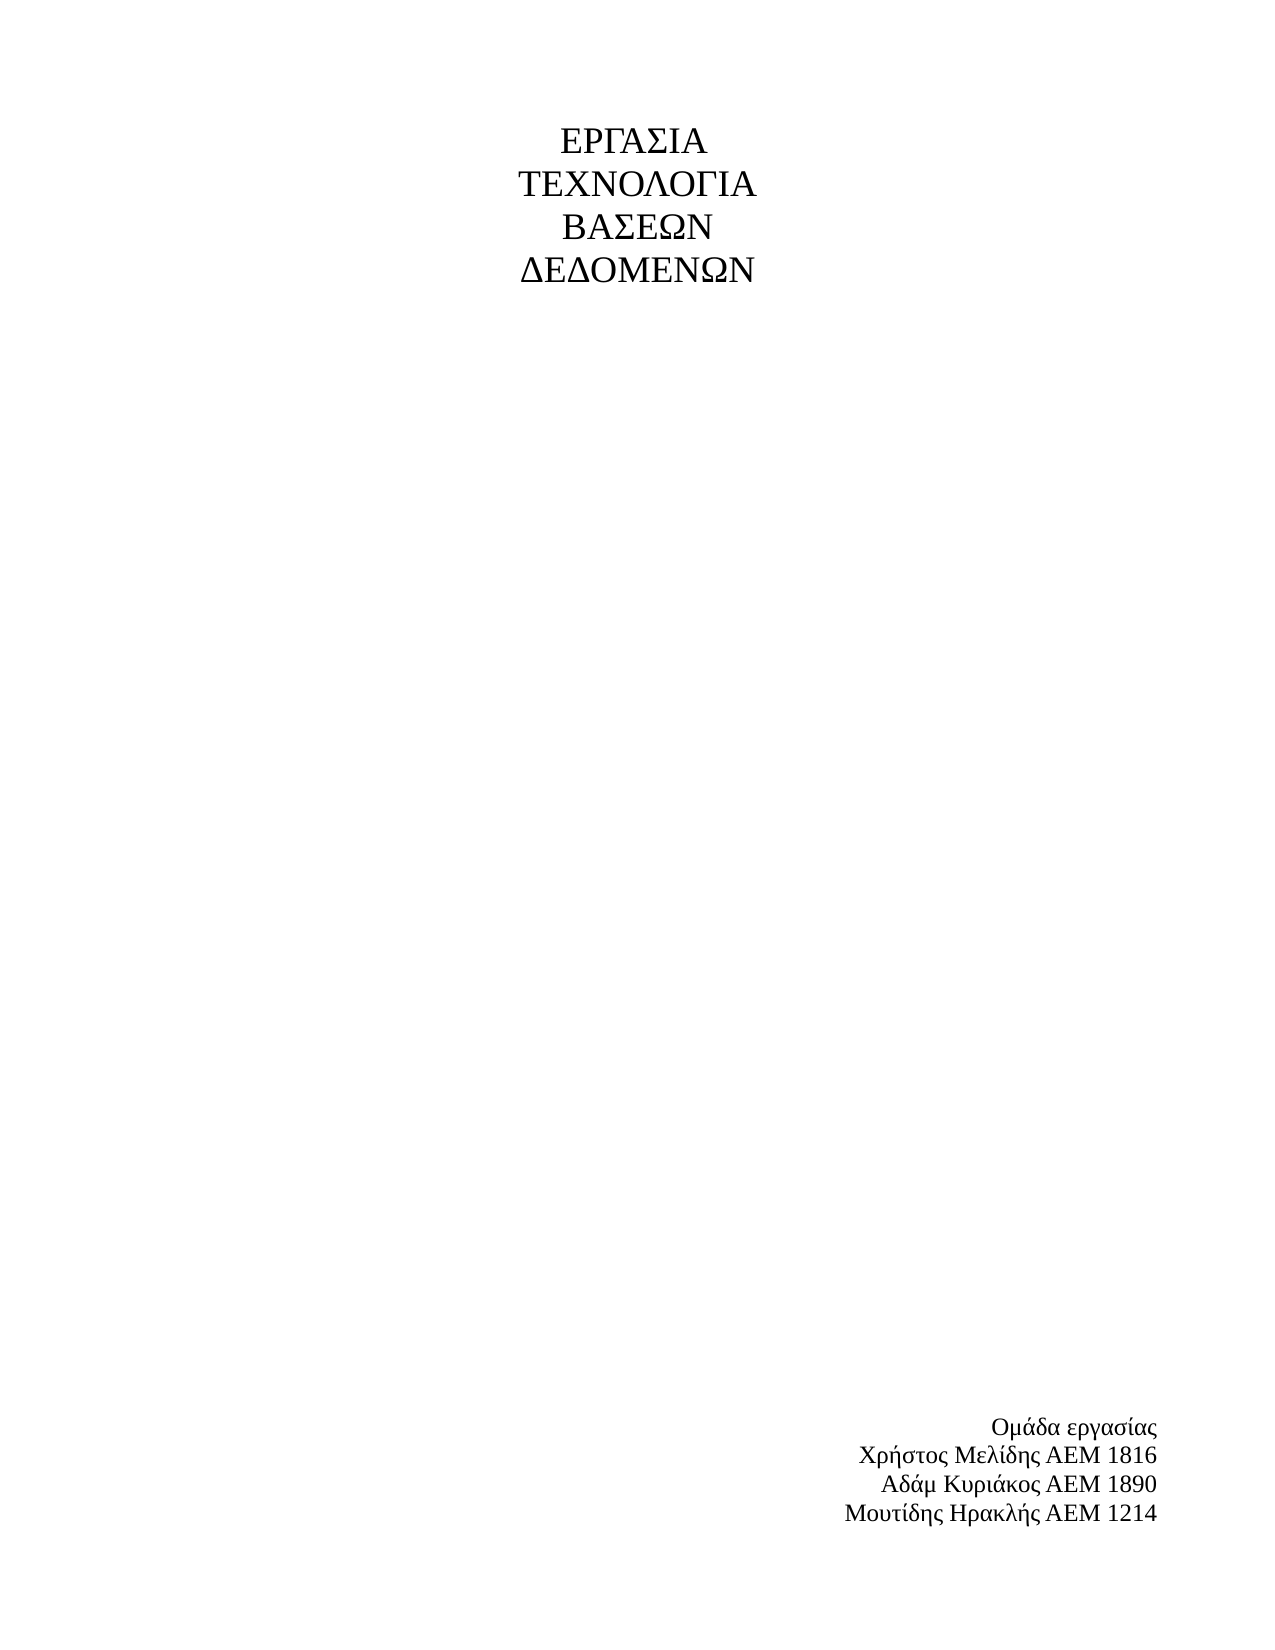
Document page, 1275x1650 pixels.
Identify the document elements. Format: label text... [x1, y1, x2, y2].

text Ομάδα εργασίας [118, 1412, 1157, 1441]
text ΔΕΔΟΜΕΝΩΝ [118, 247, 1157, 291]
text ΒΑΣΕΩΝ [118, 204, 1157, 247]
text Χρήστος Μελίδης ΑΕΜ 1816 [118, 1441, 1157, 1469]
text ΕΡΓΑΣΙΑ [118, 118, 1157, 161]
text Μουτίδης Ηρακλής ΑΕΜ 1214 [118, 1498, 1157, 1527]
text ΤΕΧΝΟΛΟΓΙΑ [118, 161, 1157, 204]
text Αδάμ Κυριάκος ΑΕΜ 1890 [118, 1469, 1157, 1498]
